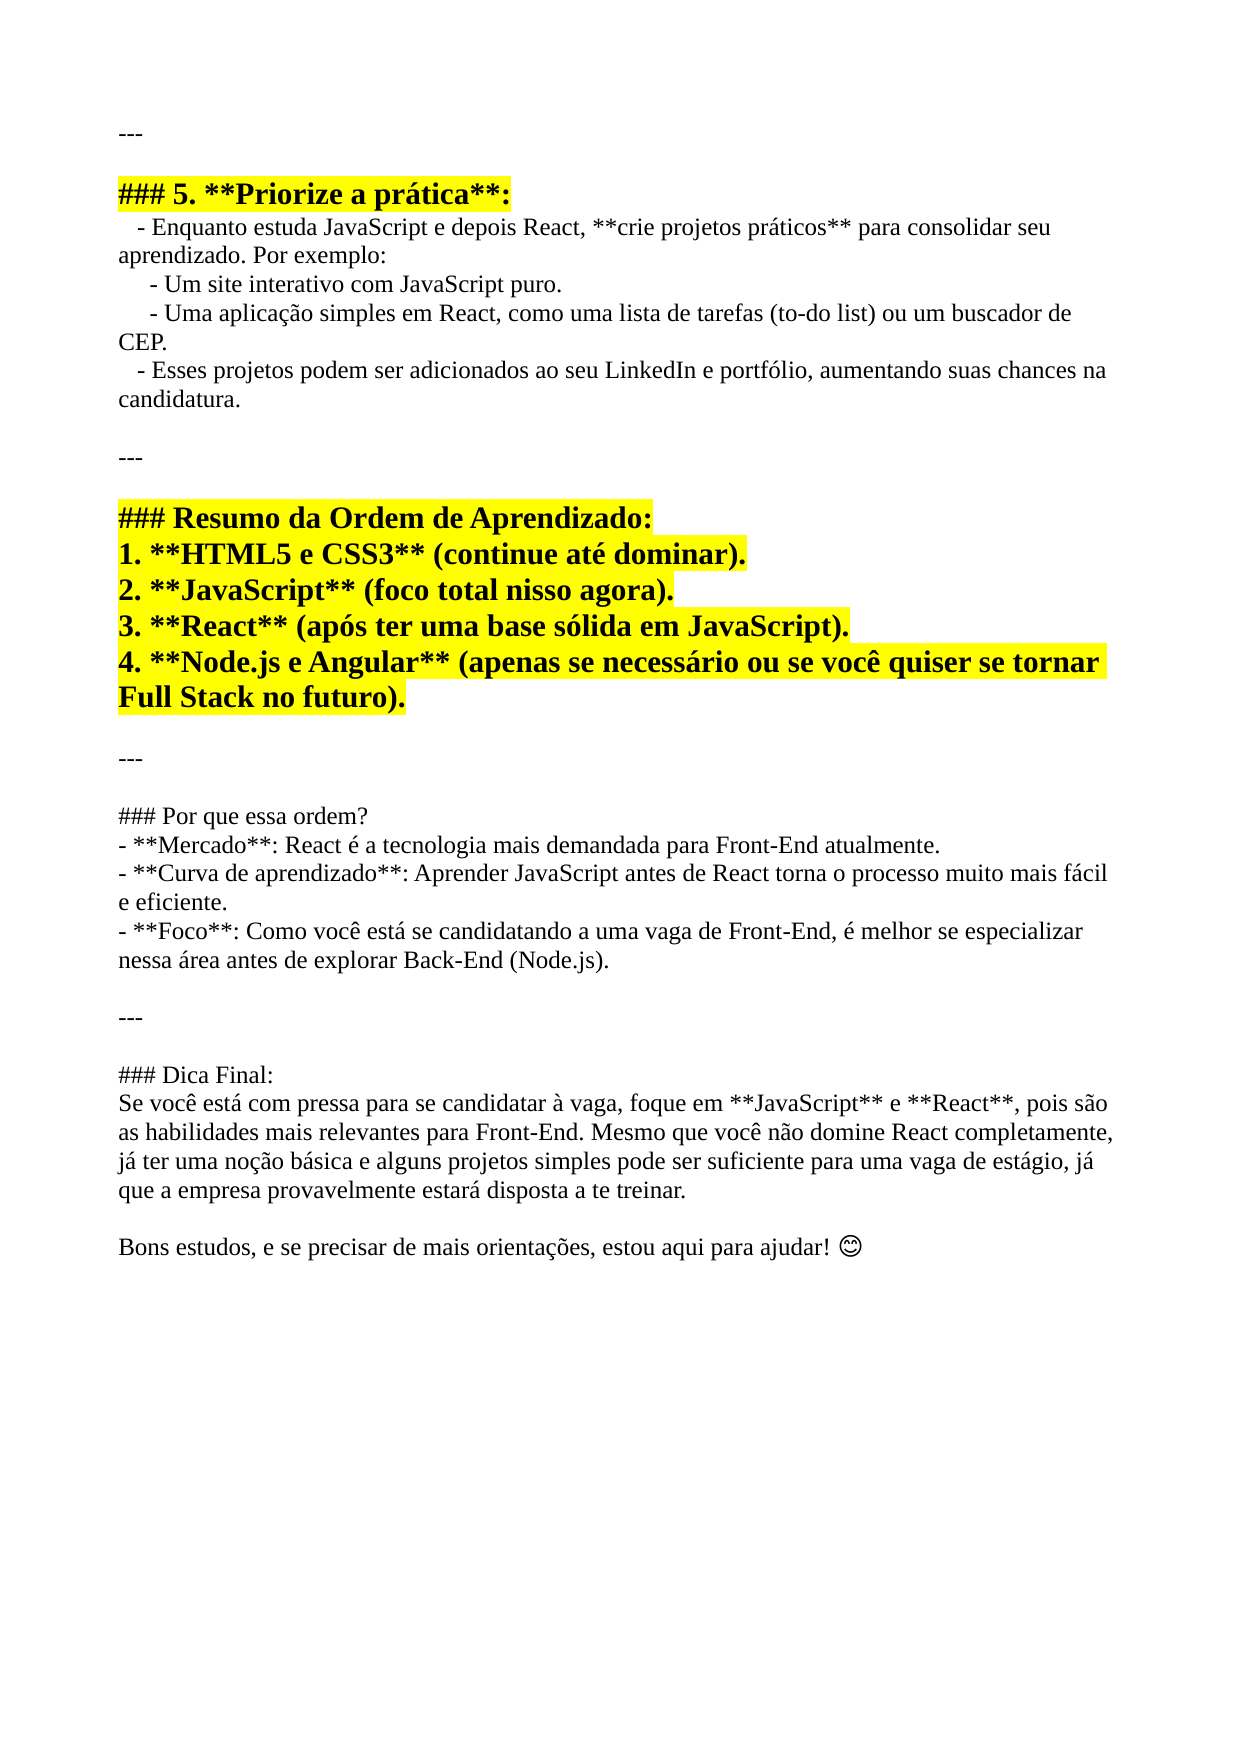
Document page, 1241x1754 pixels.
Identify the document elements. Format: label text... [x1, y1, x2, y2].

text ### Resumo da Ordem de Aprendizado: [118, 499, 1122, 535]
text - **Foco**: Como você está se candidatando a uma vaga de Front-End, é melhor se especializar nessa área antes de explorar Back-End (Node.js). [118, 916, 1122, 973]
text Se você está com pressa para se candidatar à vaga, foque em **JavaScript** e **React**, pois são as habilidades mais relevantes para Front-End. Mesmo que você não domine React completamente, já ter uma noção básica e alguns projetos simples pode ser suficiente para uma vaga de estágio, já que a empresa provavelmente estará disposta a te treinar. [118, 1088, 1122, 1203]
text --- [118, 743, 1122, 772]
text - **Mercado**: React é a tecnologia mais demandada para Front-End atualmente. [118, 830, 1122, 858]
text --- [118, 442, 1122, 470]
text - Enquanto estuda JavaScript e depois React, **crie projetos práticos** para consolidar seu aprendizado. Por exemplo: [118, 212, 1122, 269]
text --- [118, 118, 1122, 147]
text - Esses projetos podem ser adicionados ao seu LinkedIn e portfólio, aumentando suas chances na candidatura. [118, 355, 1122, 413]
text --- [118, 1002, 1122, 1031]
text Bons estudos, e se precisar de mais orientações, estou aqui para ajudar! 😊 [118, 1232, 1122, 1261]
text ### Dica Final: [118, 1060, 1122, 1088]
text - Uma aplicação simples em React, como uma lista de tarefas (to-do list) ou um buscador de CEP. [118, 298, 1122, 355]
text 1. **HTML5 e CSS3** (continue até dominar). [118, 535, 1122, 571]
text 2. **JavaScript** (foco total nisso agora). [118, 571, 1122, 607]
text - **Curva de aprendizado**: Aprender JavaScript antes de React torna o processo muito mais fácil e eficiente. [118, 858, 1122, 916]
text 4. **Node.js e Angular** (apenas se necessário ou se você quiser se tornar Full Stack no futuro). [118, 643, 1122, 715]
text ### 5. **Priorize a prática**: [118, 176, 1122, 212]
text - Um site interativo com JavaScript puro. [118, 269, 1122, 298]
text ### Por que essa ordem? [118, 801, 1122, 830]
text 3. **React** (após ter uma base sólida em JavaScript). [118, 607, 1122, 643]
